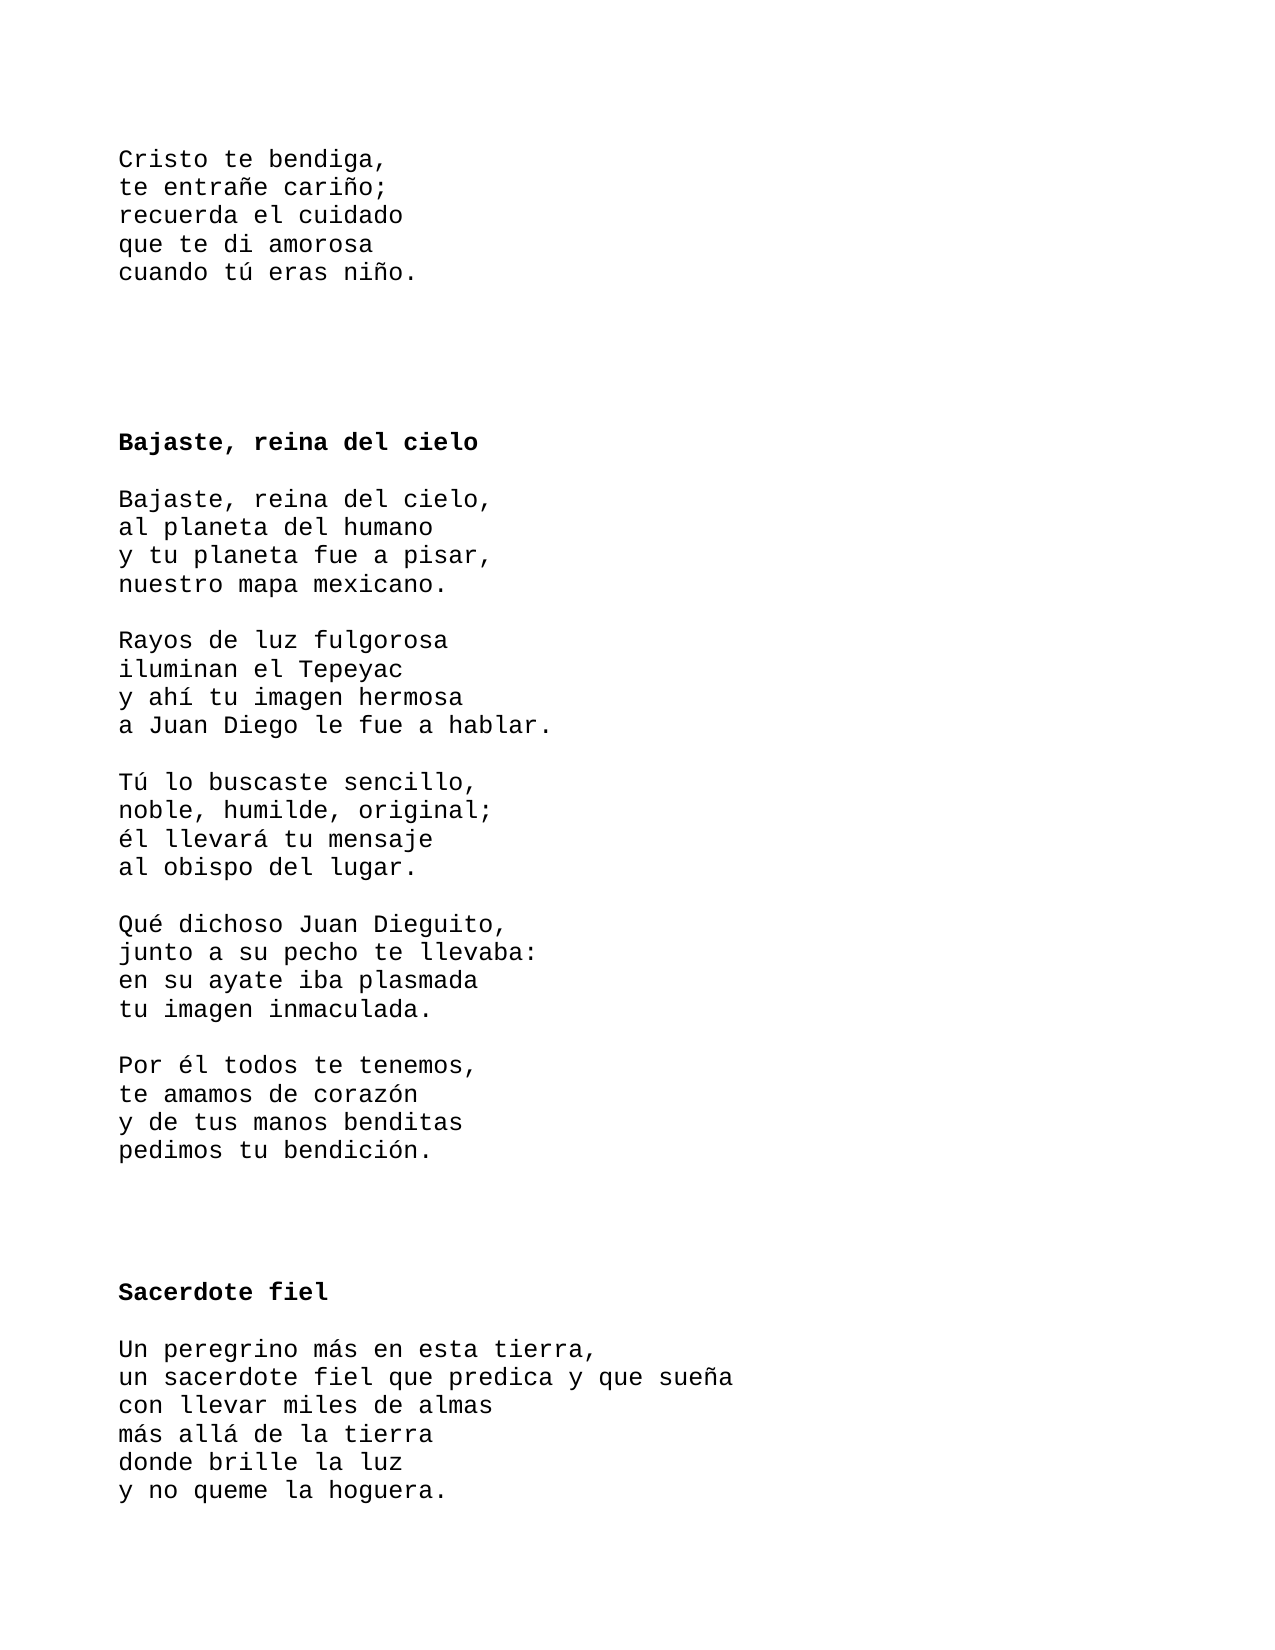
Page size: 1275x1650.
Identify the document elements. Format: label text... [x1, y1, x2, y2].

text y tu planeta fue a pisar, [118, 543, 1157, 571]
text donde brille la luz [118, 1450, 1157, 1478]
text noble, humilde, original; [118, 798, 1157, 826]
text al obispo del lugar. [118, 855, 1157, 883]
text cuando tú eras niño. [118, 260, 1157, 288]
text recuerda el cuidado [118, 203, 1157, 231]
text a Juan Diego le fue a hablar. [118, 713, 1157, 741]
text Bajaste, reina del cielo, [118, 486, 1157, 515]
text Qué dichoso Juan Dieguito, [118, 911, 1157, 940]
text en su ayate iba plasmada [118, 968, 1157, 996]
text al planeta del humano [118, 515, 1157, 543]
text Sacerdote fiel [118, 1280, 1157, 1308]
text Rayos de luz fulgorosa [118, 628, 1157, 656]
text Por él todos te tenemos, [118, 1053, 1157, 1081]
text te amamos de corazón [118, 1081, 1157, 1110]
text Un peregrino más en esta tierra, [118, 1336, 1157, 1365]
text te entrañe cariño; [118, 175, 1157, 203]
text pedimos tu bendición. [118, 1138, 1157, 1166]
text nuestro mapa mexicano. [118, 571, 1157, 600]
text Cristo te bendiga, [118, 146, 1157, 175]
text tu imagen inmaculada. [118, 996, 1157, 1025]
text Tú lo buscaste sencillo, [118, 770, 1157, 798]
text un sacerdote fiel que predica y que sueña [118, 1365, 1157, 1393]
text junto a su pecho te llevaba: [118, 940, 1157, 968]
text y de tus manos benditas [118, 1110, 1157, 1138]
text Bajaste, reina del cielo [118, 430, 1157, 458]
text iluminan el Tepeyac [118, 656, 1157, 685]
text y ahí tu imagen hermosa [118, 685, 1157, 713]
text y no queme la hoguera. [118, 1478, 1157, 1506]
text que te di amorosa [118, 231, 1157, 260]
text más allá de la tierra [118, 1421, 1157, 1450]
text él llevará tu mensaje [118, 826, 1157, 855]
text con llevar miles de almas [118, 1393, 1157, 1421]
